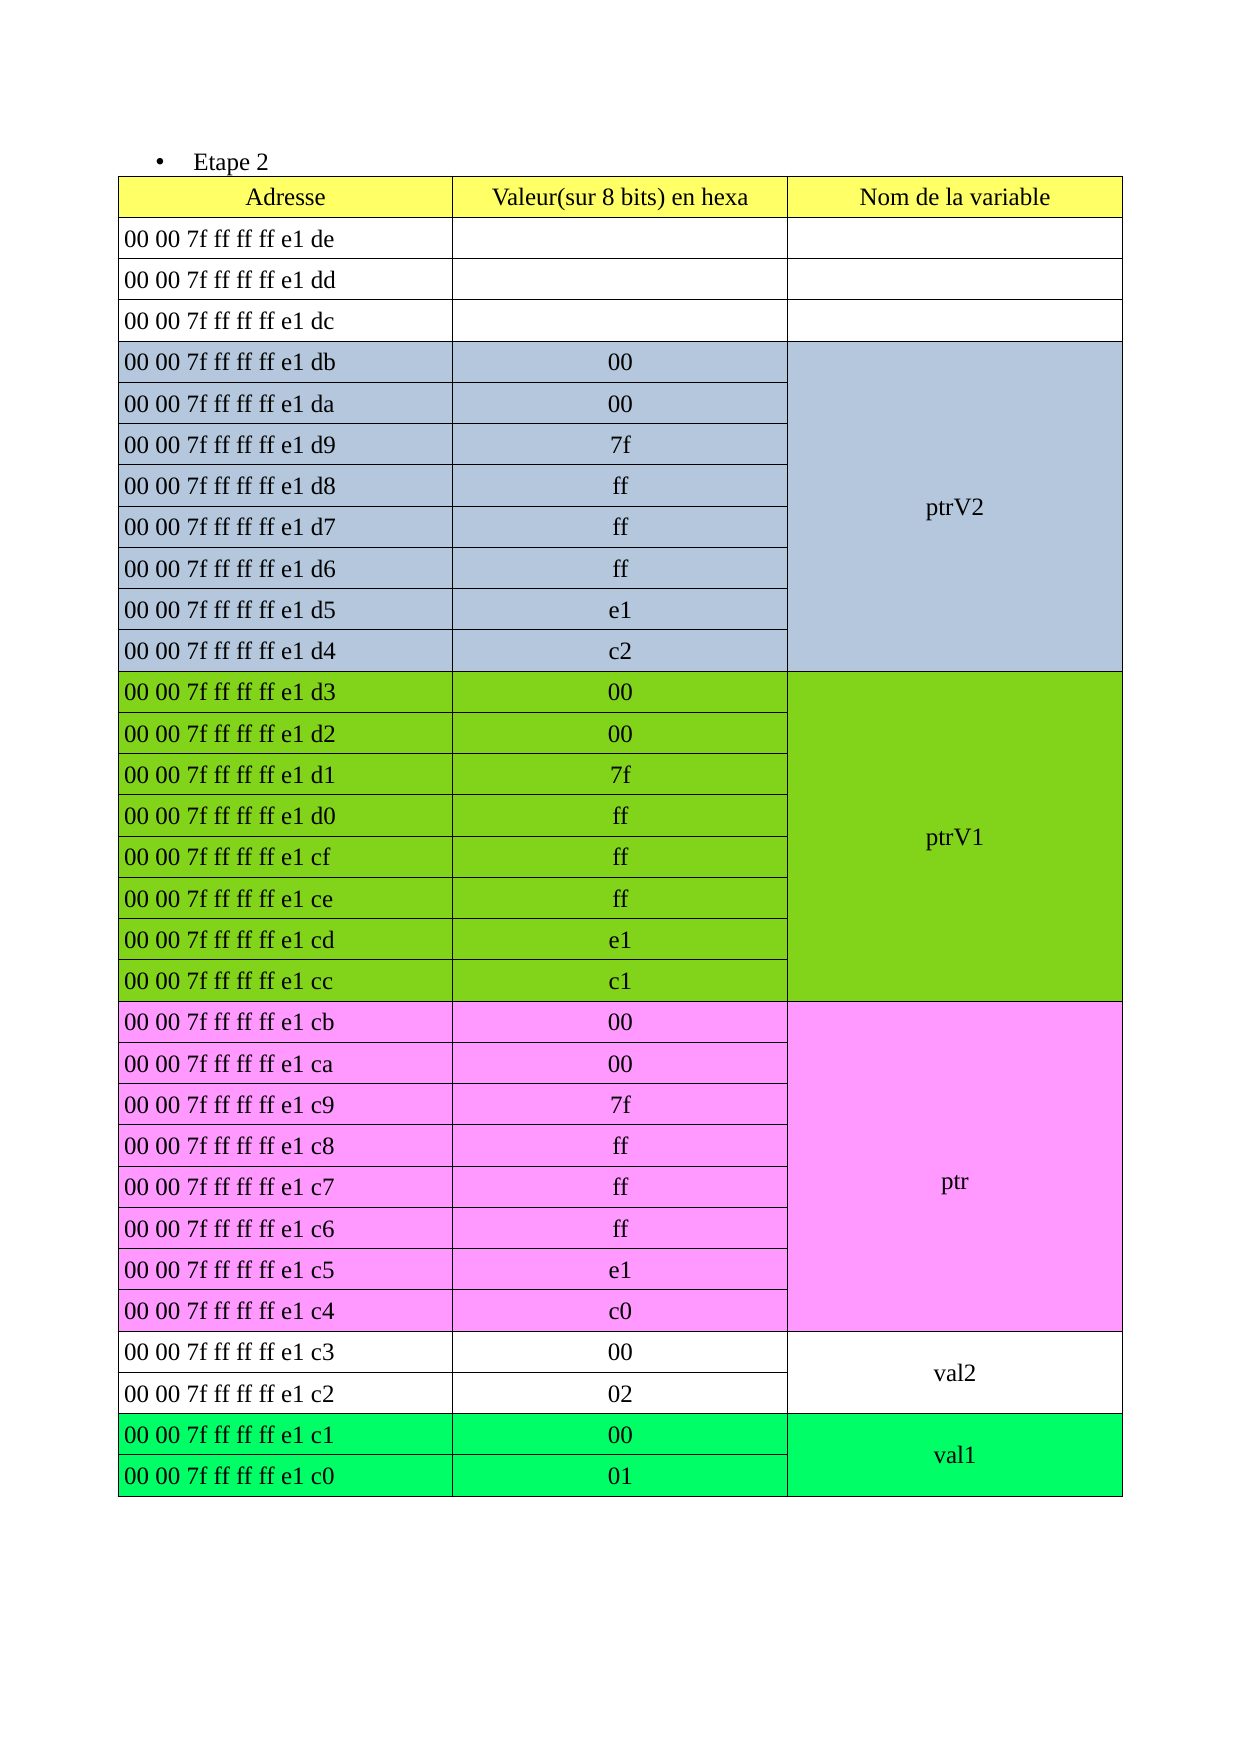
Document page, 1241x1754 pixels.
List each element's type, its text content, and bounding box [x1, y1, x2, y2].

table_cell 00 [453, 1002, 787, 1042]
table_cell 00 00 7f ff ff ff e1 cb [119, 1002, 452, 1042]
table_cell 00 00 7f ff ff ff e1 d7 [119, 507, 452, 547]
table_cell [788, 259, 1122, 299]
table_cell 00 00 7f ff ff ff e1 c2 [119, 1373, 452, 1413]
table_cell 00 00 7f ff ff ff e1 c7 [119, 1167, 452, 1207]
table_cell e1 [453, 1249, 787, 1289]
table_cell 00 [453, 342, 787, 382]
table_cell ptr [788, 1002, 1122, 1331]
table_cell 00 00 7f ff ff ff e1 d5 [119, 589, 452, 629]
table_cell 00 [453, 1332, 787, 1372]
table_header Nom de la variable [788, 177, 1122, 217]
table_cell 00 00 7f ff ff ff e1 d9 [119, 424, 452, 464]
table_cell 00 [453, 713, 787, 753]
table_cell [453, 218, 787, 258]
table_cell 00 00 7f ff ff ff e1 de [119, 218, 452, 258]
table_cell 00 00 7f ff ff ff e1 d3 [119, 672, 452, 712]
table_cell c2 [453, 630, 787, 671]
table_header Adresse [119, 177, 452, 217]
table_cell val1 [788, 1414, 1122, 1496]
table_cell 00 00 7f ff ff ff e1 dc [119, 300, 452, 341]
table_cell 00 [453, 1414, 787, 1454]
table_cell 00 00 7f ff ff ff e1 db [119, 342, 452, 382]
table_cell 00 00 7f ff ff ff e1 c0 [119, 1455, 452, 1496]
table_cell 00 00 7f ff ff ff e1 cf [119, 837, 452, 877]
table_cell 00 00 7f ff ff ff e1 d2 [119, 713, 452, 753]
table_cell 00 00 7f ff ff ff e1 d1 [119, 754, 452, 794]
table_cell [788, 218, 1122, 258]
table_cell ff [453, 465, 787, 506]
table_cell [788, 300, 1122, 341]
table_cell ff [453, 837, 787, 877]
list Etape 2 [156, 147, 1122, 176]
table_cell ff [453, 1125, 787, 1166]
table_cell ptrV2 [788, 342, 1122, 671]
table_cell [453, 259, 787, 299]
table_cell 00 00 7f ff ff ff e1 d8 [119, 465, 452, 506]
table_cell 00 00 7f ff ff ff e1 c8 [119, 1125, 452, 1166]
table_cell ff [453, 507, 787, 547]
table_cell 00 00 7f ff ff ff e1 c5 [119, 1249, 452, 1289]
table_cell [453, 300, 787, 341]
table_cell e1 [453, 919, 787, 959]
table_cell 7f [453, 424, 787, 464]
table_cell ptrV1 [788, 672, 1122, 1001]
table_cell 00 00 7f ff ff ff e1 d4 [119, 630, 452, 671]
table_cell 00 00 7f ff ff ff e1 ca [119, 1043, 452, 1083]
table_cell 02 [453, 1373, 787, 1413]
table_cell 00 00 7f ff ff ff e1 d0 [119, 795, 452, 836]
table_cell val2 [788, 1332, 1122, 1413]
table_cell 00 [453, 1043, 787, 1083]
table_header Valeur(sur 8 bits) en hexa [453, 177, 787, 217]
table_cell 00 00 7f ff ff ff e1 c6 [119, 1208, 452, 1248]
table_cell 00 00 7f ff ff ff e1 c4 [119, 1290, 452, 1331]
table_cell 00 00 7f ff ff ff e1 da [119, 383, 452, 423]
table_cell ff [453, 878, 787, 918]
table_cell 00 00 7f ff ff ff e1 ce [119, 878, 452, 918]
table_cell c1 [453, 960, 787, 1001]
table_cell 00 00 7f ff ff ff e1 cc [119, 960, 452, 1001]
table_cell 00 [453, 672, 787, 712]
table_cell 00 00 7f ff ff ff e1 c3 [119, 1332, 452, 1372]
table_cell 00 00 7f ff ff ff e1 c1 [119, 1414, 452, 1454]
table_cell 00 [453, 383, 787, 423]
table_cell ff [453, 795, 787, 836]
table_cell 00 00 7f ff ff ff e1 c9 [119, 1084, 452, 1124]
table_cell 7f [453, 754, 787, 794]
table_cell 00 00 7f ff ff ff e1 dd [119, 259, 452, 299]
table_cell 00 00 7f ff ff ff e1 cd [119, 919, 452, 959]
table_cell c0 [453, 1290, 787, 1331]
table_cell e1 [453, 589, 787, 629]
table_cell ff [453, 1208, 787, 1248]
table_cell ff [453, 1167, 787, 1207]
table_cell 7f [453, 1084, 787, 1124]
table_cell 00 00 7f ff ff ff e1 d6 [119, 548, 452, 588]
table_cell ff [453, 548, 787, 588]
table_cell 01 [453, 1455, 787, 1496]
